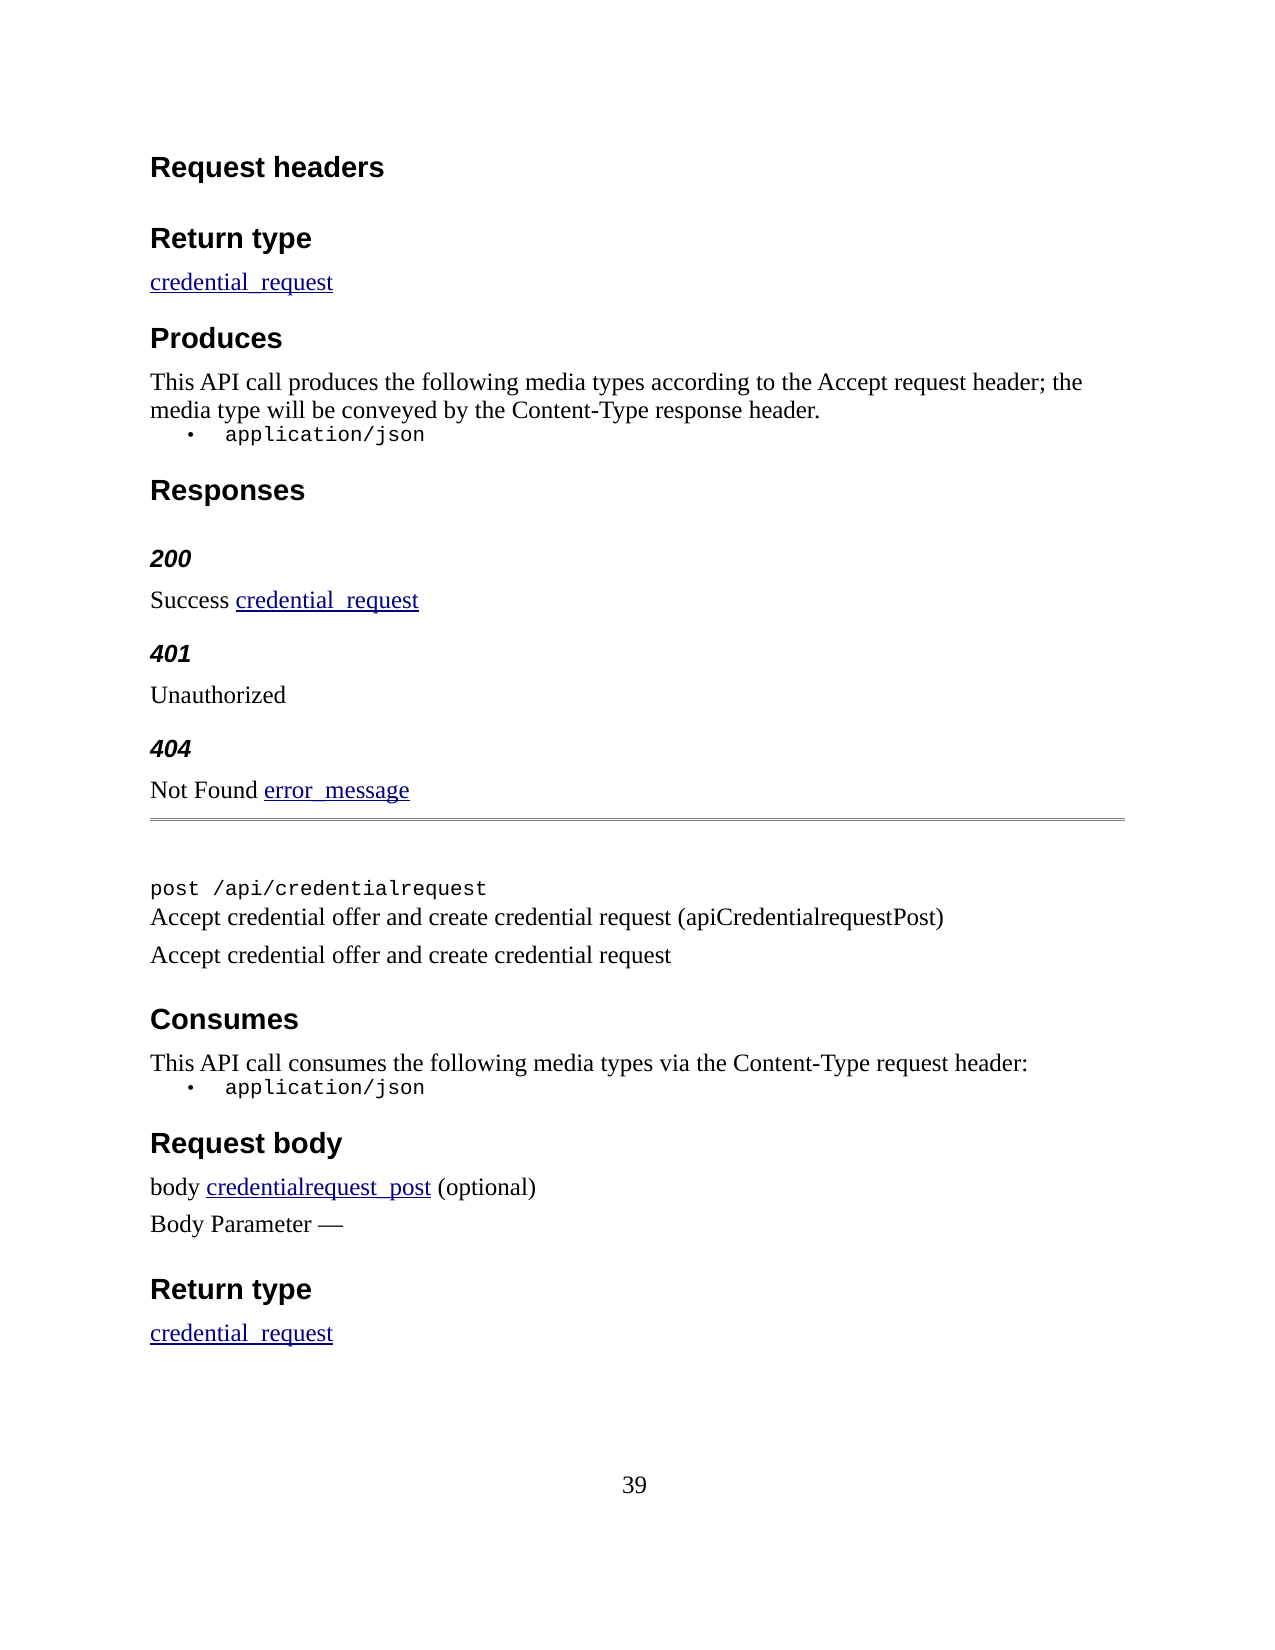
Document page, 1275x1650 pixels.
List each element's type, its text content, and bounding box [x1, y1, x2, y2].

subtitle 401 [150, 639, 1125, 667]
text This API call produces the following media types according to the Accept request header; the media type will be conveyed by the Content-Type response header. [150, 367, 1125, 424]
text post /api/credentialrequest [150, 878, 1125, 902]
list application/json [187, 1077, 1125, 1101]
text body credentialrequest_post (optional) [150, 1172, 1125, 1201]
subtitle Consumes [150, 1002, 1125, 1036]
text credential_request [150, 267, 1125, 296]
subtitle Produces [150, 321, 1125, 354]
text credential_request [150, 1318, 1125, 1347]
subtitle Request headers [150, 150, 1125, 183]
subtitle Request body [150, 1126, 1125, 1159]
text Body Parameter — [150, 1209, 1125, 1238]
subtitle 404 [150, 734, 1125, 762]
text Not Found error_message [150, 775, 1125, 803]
subtitle Return type [150, 221, 1125, 254]
text Unauthorized [150, 680, 1125, 709]
text This API call consumes the following media types via the Content-Type request header: [150, 1048, 1125, 1077]
subtitle Responses [150, 473, 1125, 507]
subtitle 200 [150, 544, 1125, 573]
text Accept credential offer and create credential request (apiCredentialrequestPost) [150, 902, 1125, 931]
text Success credential_request [150, 585, 1125, 614]
subtitle Return type [150, 1272, 1125, 1306]
text Accept credential offer and create credential request [150, 940, 1125, 968]
list application/json [187, 424, 1125, 448]
